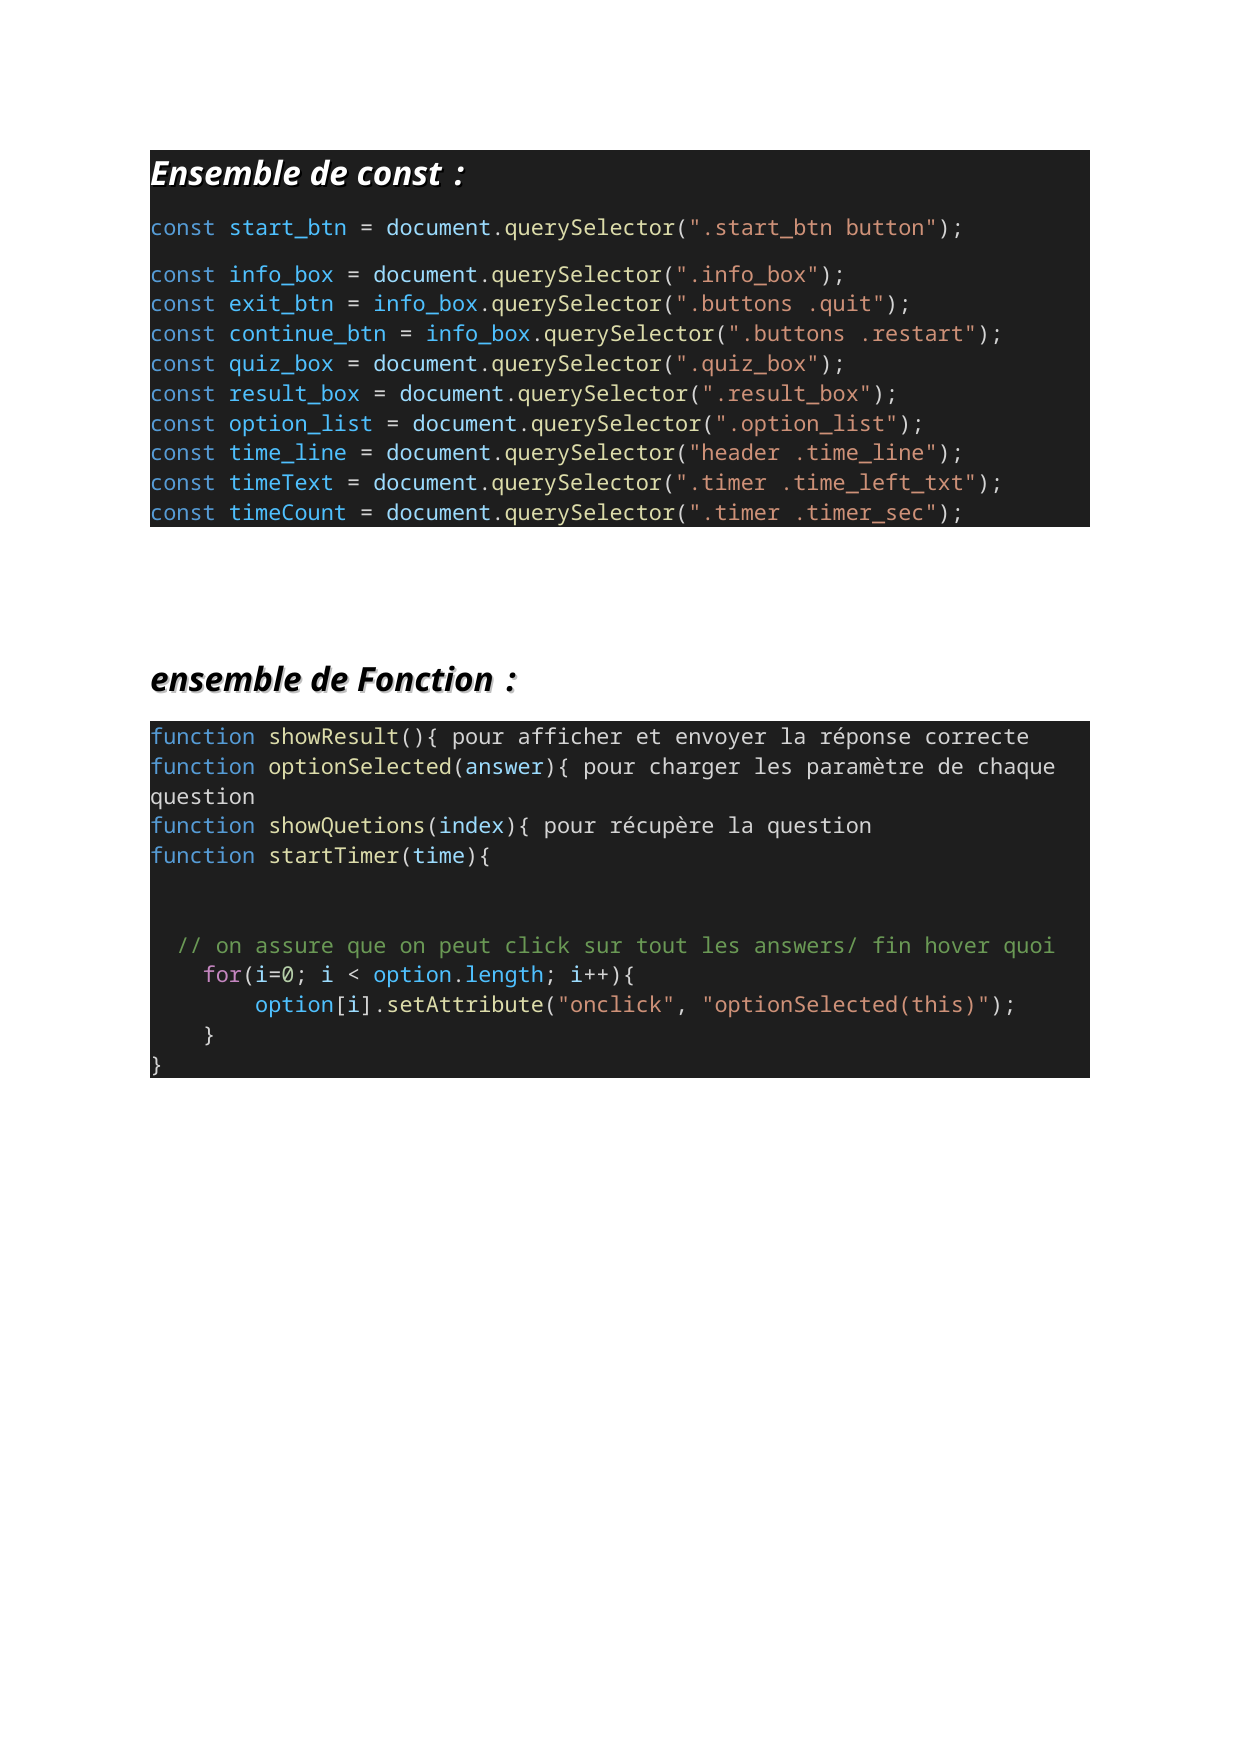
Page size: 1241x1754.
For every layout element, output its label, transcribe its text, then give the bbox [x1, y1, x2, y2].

text const exit_btn = info_box.querySelector(".buttons .quit"); [150, 288, 1090, 318]
text } [150, 1019, 1090, 1049]
text const quiz_box = document.querySelector(".quiz_box"); [150, 348, 1090, 378]
text } [150, 1049, 1090, 1078]
text function showQuetions(index){ pour récupère la question [150, 810, 1090, 840]
text function showResult(){ pour afficher et envoyer la réponse correcte [150, 721, 1090, 751]
text for(i=0; i < option.length; i++){ [150, 959, 1090, 989]
text // on assure que on peut click sur tout les answers/ fin hover quoi [150, 929, 1090, 959]
text const continue_btn = info_box.querySelector(".buttons .restart"); [150, 318, 1090, 348]
text const timeCount = document.querySelector(".timer .timer_sec"); [150, 497, 1090, 527]
text function optionSelected(answer){ pour charger les paramètre de chaque question [150, 751, 1090, 810]
text function startTimer(time){ [150, 840, 1090, 870]
text Ensemble de const : [150, 150, 1090, 195]
text const option_list = document.querySelector(".option_list"); [150, 407, 1090, 437]
text const result_box = document.querySelector(".result_box"); [150, 378, 1090, 407]
text ensemble de Fonction : [150, 656, 1090, 702]
text const time_line = document.querySelector("header .time_line"); [150, 437, 1090, 467]
text const timeText = document.querySelector(".timer .time_left_txt"); [150, 467, 1090, 497]
text option[i].setAttribute("onclick", "optionSelected(this)"); [150, 989, 1090, 1019]
text const start_btn = document.querySelector(".start_btn button"); [150, 212, 1090, 242]
text const info_box = document.querySelector(".info_box"); [150, 258, 1090, 288]
